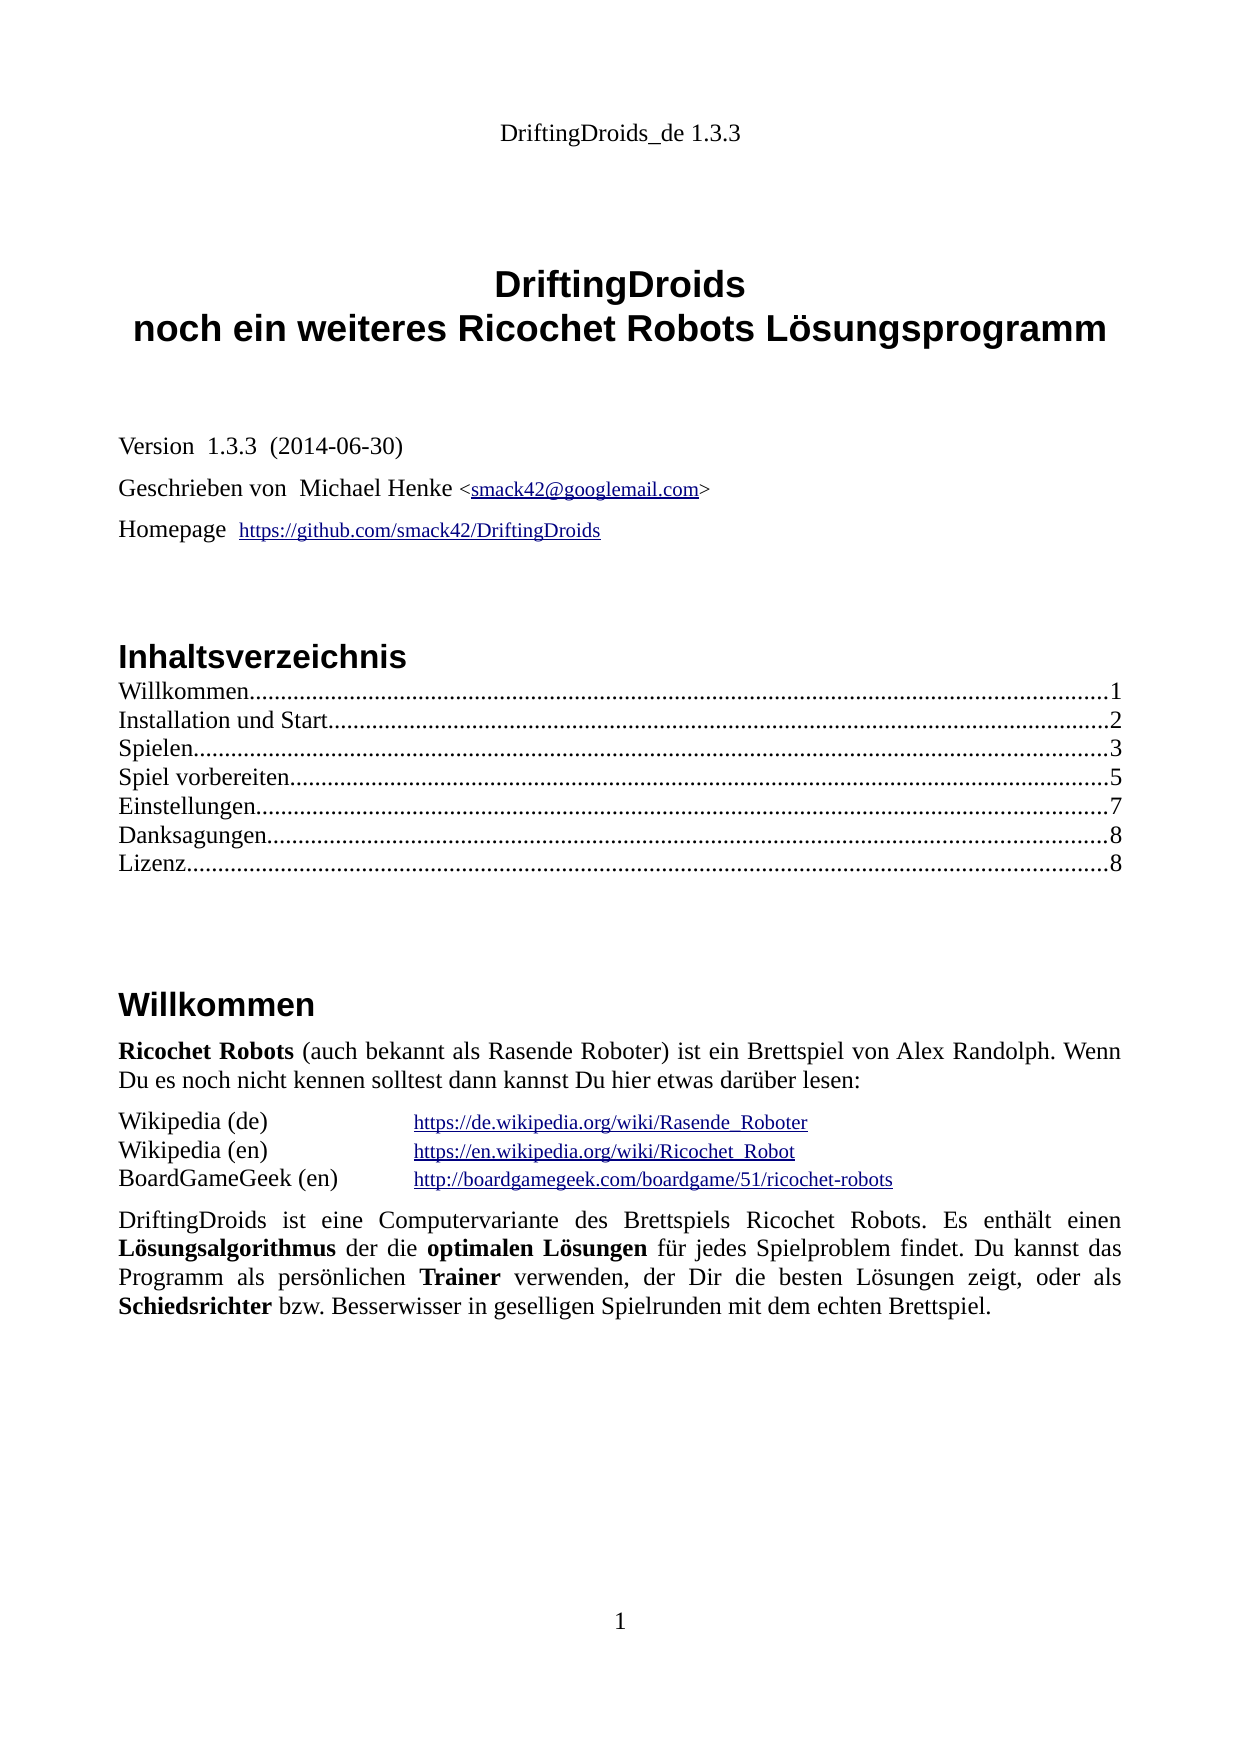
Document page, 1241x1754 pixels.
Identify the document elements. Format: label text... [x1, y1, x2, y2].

text DriftingDroids ist eine Computervariante des Brettspiels Ricochet Robots. Es enthält einen Lösungsalgorithmus der die optimalen Lösungen für jedes Spielproblem findet. Du kannst das Programm als persönlichen Trainer verwenden, der Dir die besten Lösungen zeigt, oder als Schiedsrichter bzw. Besserwisser in geselligen Spielrunden mit dem echten Brettspiel. [118, 1205, 1122, 1320]
text Wikipedia (de) https://de.wikipedia.org/wiki/Rasende_Roboter Wikipedia (en) https://en.wikipedia.org/wiki/Ricochet_Robot BoardGameGeek (en) http://boardgamegeek.com/boardgame/51/ricochet-robots [118, 1106, 1122, 1192]
text Lizenz 8 [118, 848, 1122, 877]
text noch ein weiteres Ricochet Robots Lösungsprogramm [118, 306, 1122, 349]
text Danksagungen 8 [118, 820, 1122, 848]
text Willkommen 1 [118, 676, 1122, 705]
text Einstellungen 7 [118, 791, 1122, 820]
text Ricochet Robots (auch bekannt als Rasende Roboter) ist ein Brettspiel von Alex Randolph. Wenn Du es noch nicht kennen solltest dann kannst Du hier etwas darüber lesen: [118, 1036, 1122, 1093]
text Spiel vorbereiten 5 [118, 762, 1122, 791]
subtitle Inhaltsverzeichnis [118, 638, 1122, 676]
text DriftingDroids [118, 263, 1122, 306]
list Version 1.3.3 (2014-06-30) [118, 431, 1122, 460]
list Geschrieben von Michael Henke <smack42@googlemail.com> [118, 473, 1122, 501]
text Spielen 3 [118, 733, 1122, 762]
list Homepage https://github.com/smack42/DriftingDroids [118, 514, 1122, 543]
subtitle Willkommen [118, 985, 1122, 1023]
text Installation und Start 2 [118, 705, 1122, 733]
